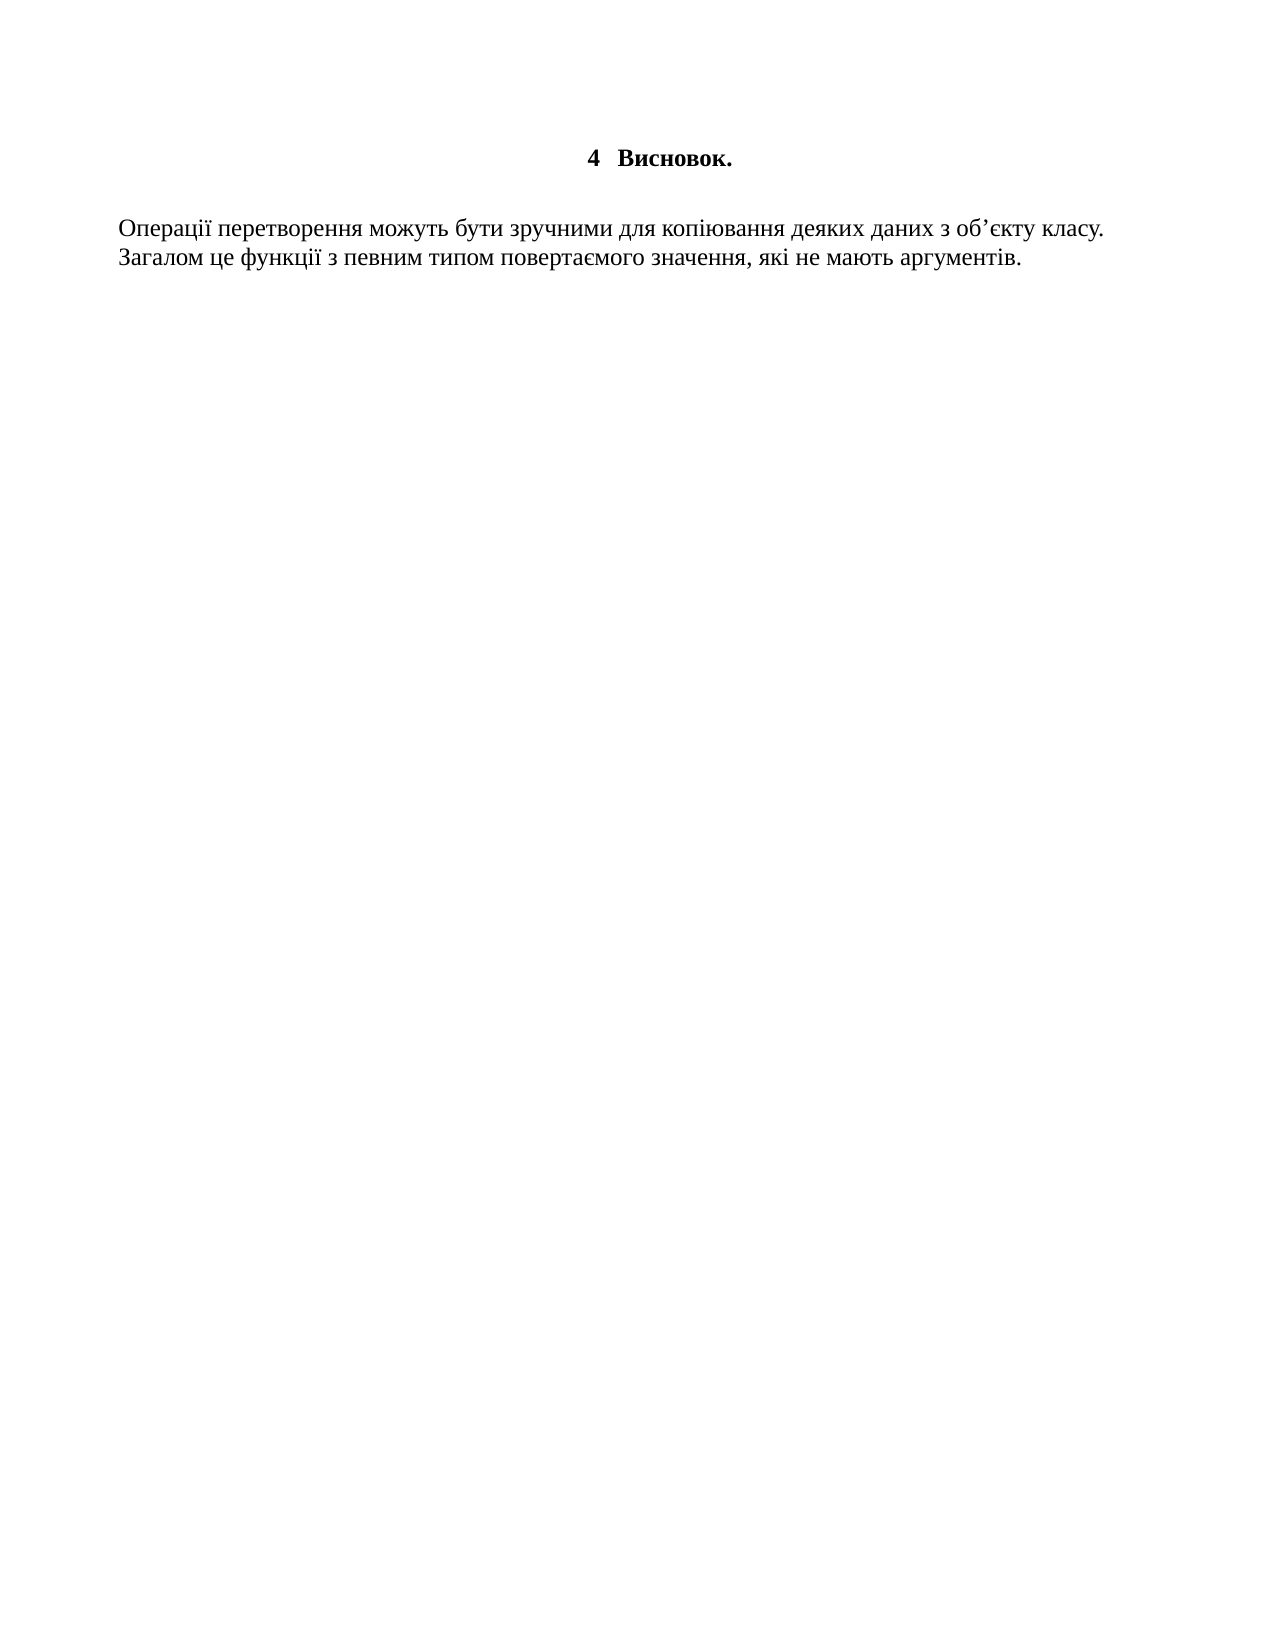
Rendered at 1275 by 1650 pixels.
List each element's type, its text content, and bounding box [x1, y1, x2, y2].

text Операції перетворення можуть бути зручними для копіювання деяких даних з об’єкту класу. Загалом це функції з певним типом повертаємого значення, які не мають аргументів. [118, 213, 1157, 271]
subtitle Висновок. [163, 143, 1157, 172]
